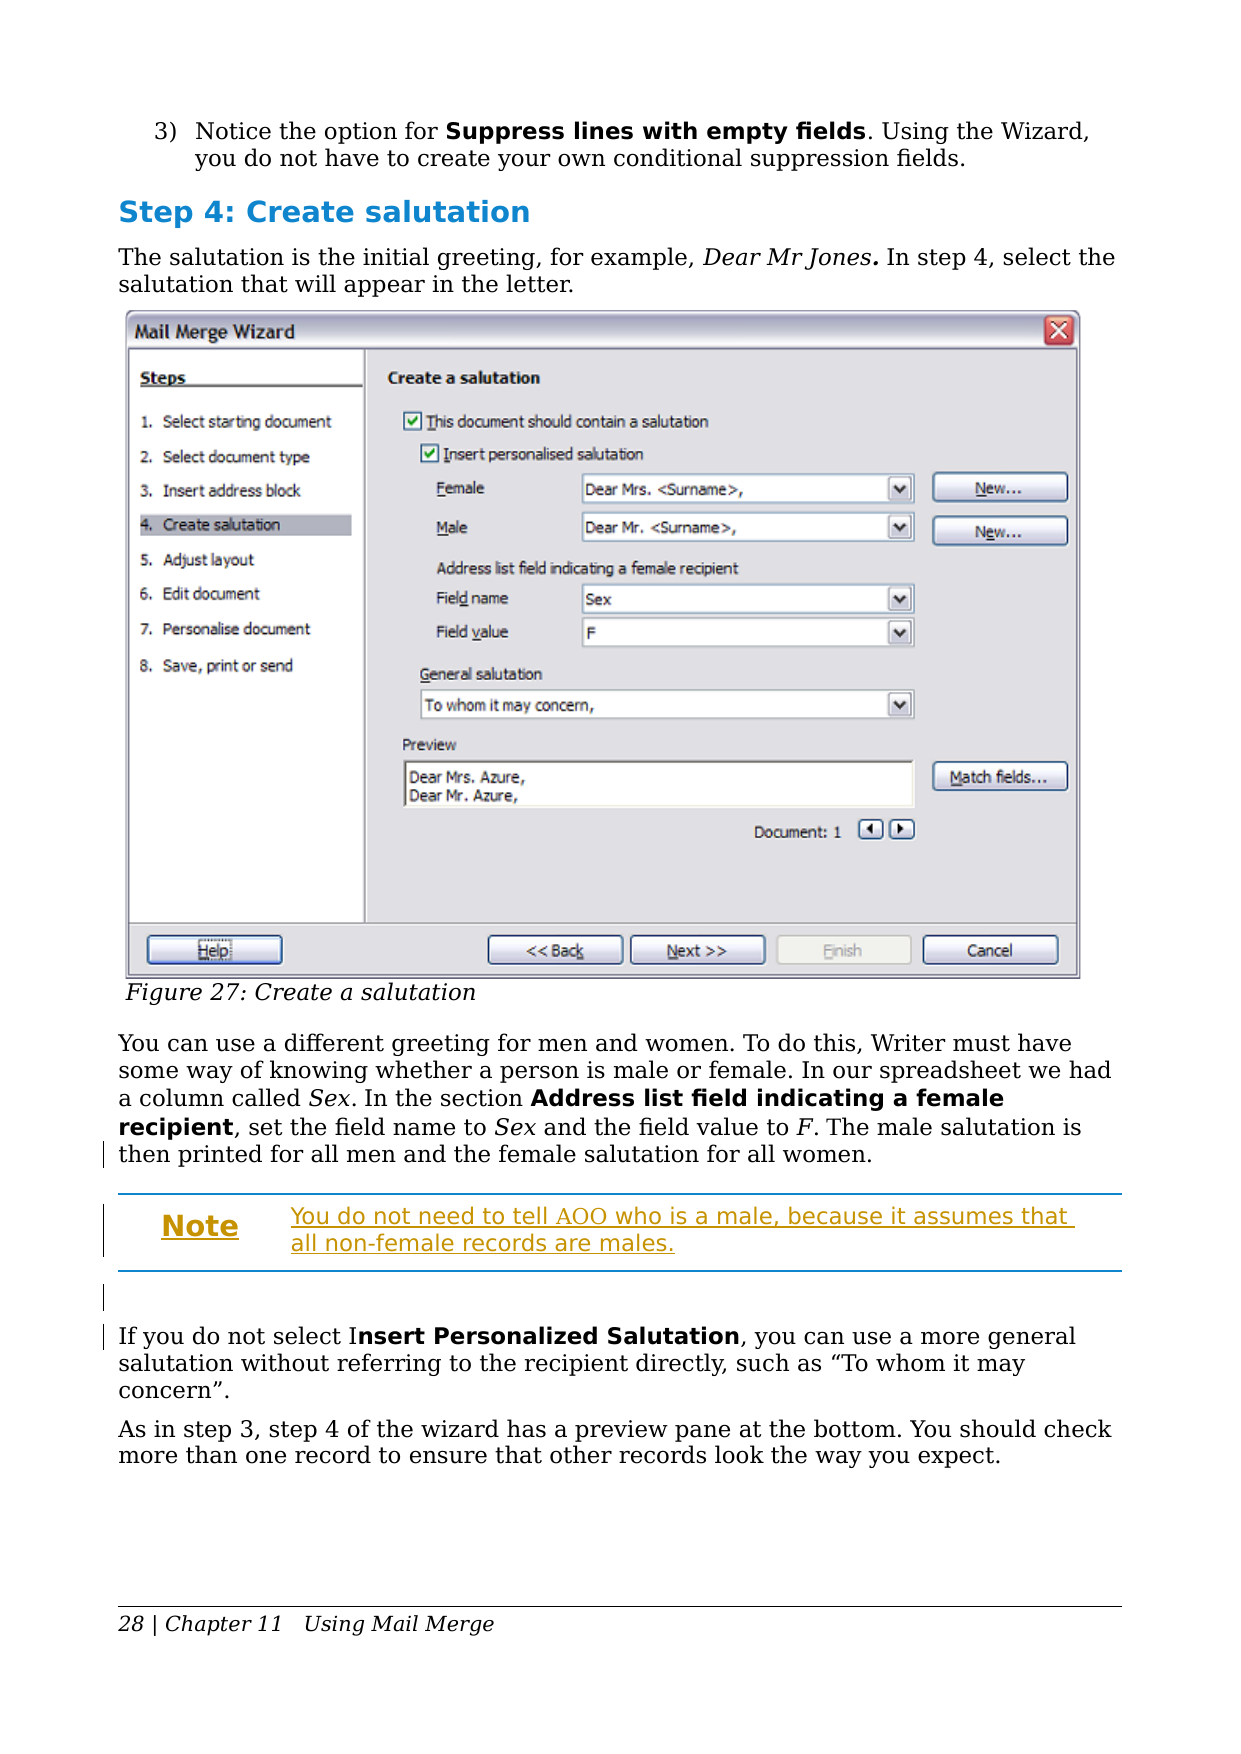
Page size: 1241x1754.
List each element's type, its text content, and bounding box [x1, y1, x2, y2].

picture [125, 310, 1081, 979]
table_header Note [118, 1195, 281, 1270]
text If you do not select Insert Personalized Salutation, you can use a more general salutation without referring to the recipient directly, such as “To whom it may concern”. [118, 1284, 1122, 1311]
subtitle Step 4: Create salutation [118, 196, 1122, 230]
table_header You do not need to tell AOO who is a male, because it assumes that all non-female records are males. [281, 1195, 1122, 1270]
text As in step 3, step 4 of the wizard has a preview pane at the bottom. You should check more than one record to ensure that other records look the way you expect. [118, 1416, 1122, 1469]
list Notice the option for Suppress lines with empty fields. Using the Wizard, you do not have to create your own conditional suppression fields. [177, 118, 1122, 171]
text Figure 27: Create a salutation [126, 979, 1080, 1005]
text The salutation is the initial greeting, for example, Dear Mr Jones. In step 4, select the salutation that will appear in the letter. [118, 242, 1122, 297]
text You can use a different greeting for men and women. To do this, Writer must have some way of knowing whether a person is male or female. In our spreadsheet we had a column called Sex. In the section Address list field indicating a female recipient, set the field name to Sex and the field value to F. The male salutation is then printed for all men and the female salutation for all women. [118, 1028, 1122, 1168]
